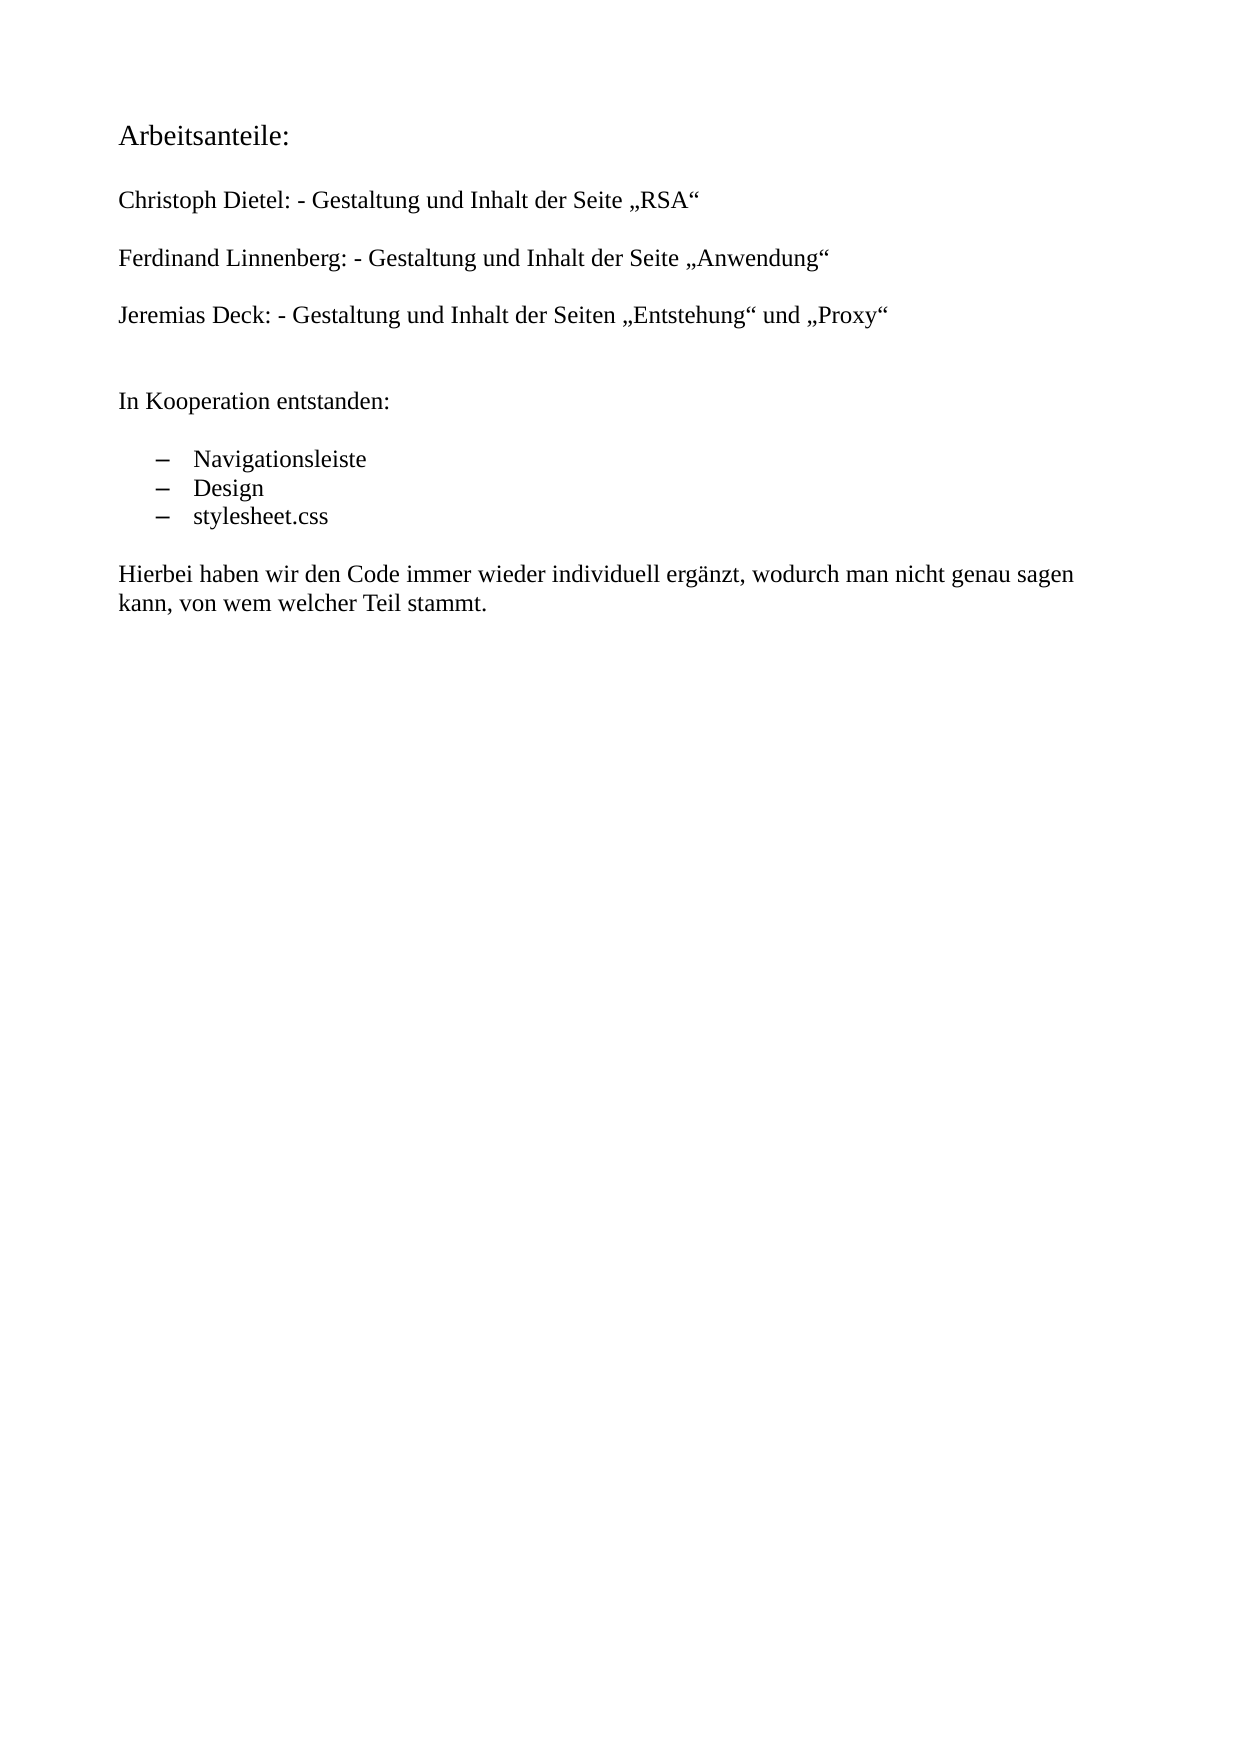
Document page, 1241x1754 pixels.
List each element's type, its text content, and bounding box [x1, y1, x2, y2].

text Hierbei haben wir den Code immer wieder individuell ergänzt, wodurch man nicht genau sagen kann, von wem welcher Teil stammt. [118, 559, 1122, 616]
list stylesheet.css [156, 501, 1122, 530]
text Arbeitsanteile: [118, 118, 1122, 152]
list Design [156, 473, 1122, 501]
text In Kooperation entstanden: [118, 386, 1122, 415]
text Ferdinand Linnenberg: - Gestaltung und Inhalt der Seite „Anwendung“ [118, 243, 1122, 271]
list Navigationsleiste [156, 444, 1122, 473]
text Christoph Dietel: - Gestaltung und Inhalt der Seite „RSA“ [118, 185, 1122, 214]
text Jeremias Deck: - Gestaltung und Inhalt der Seiten „Entstehung“ und „Proxy“ [118, 300, 1122, 329]
